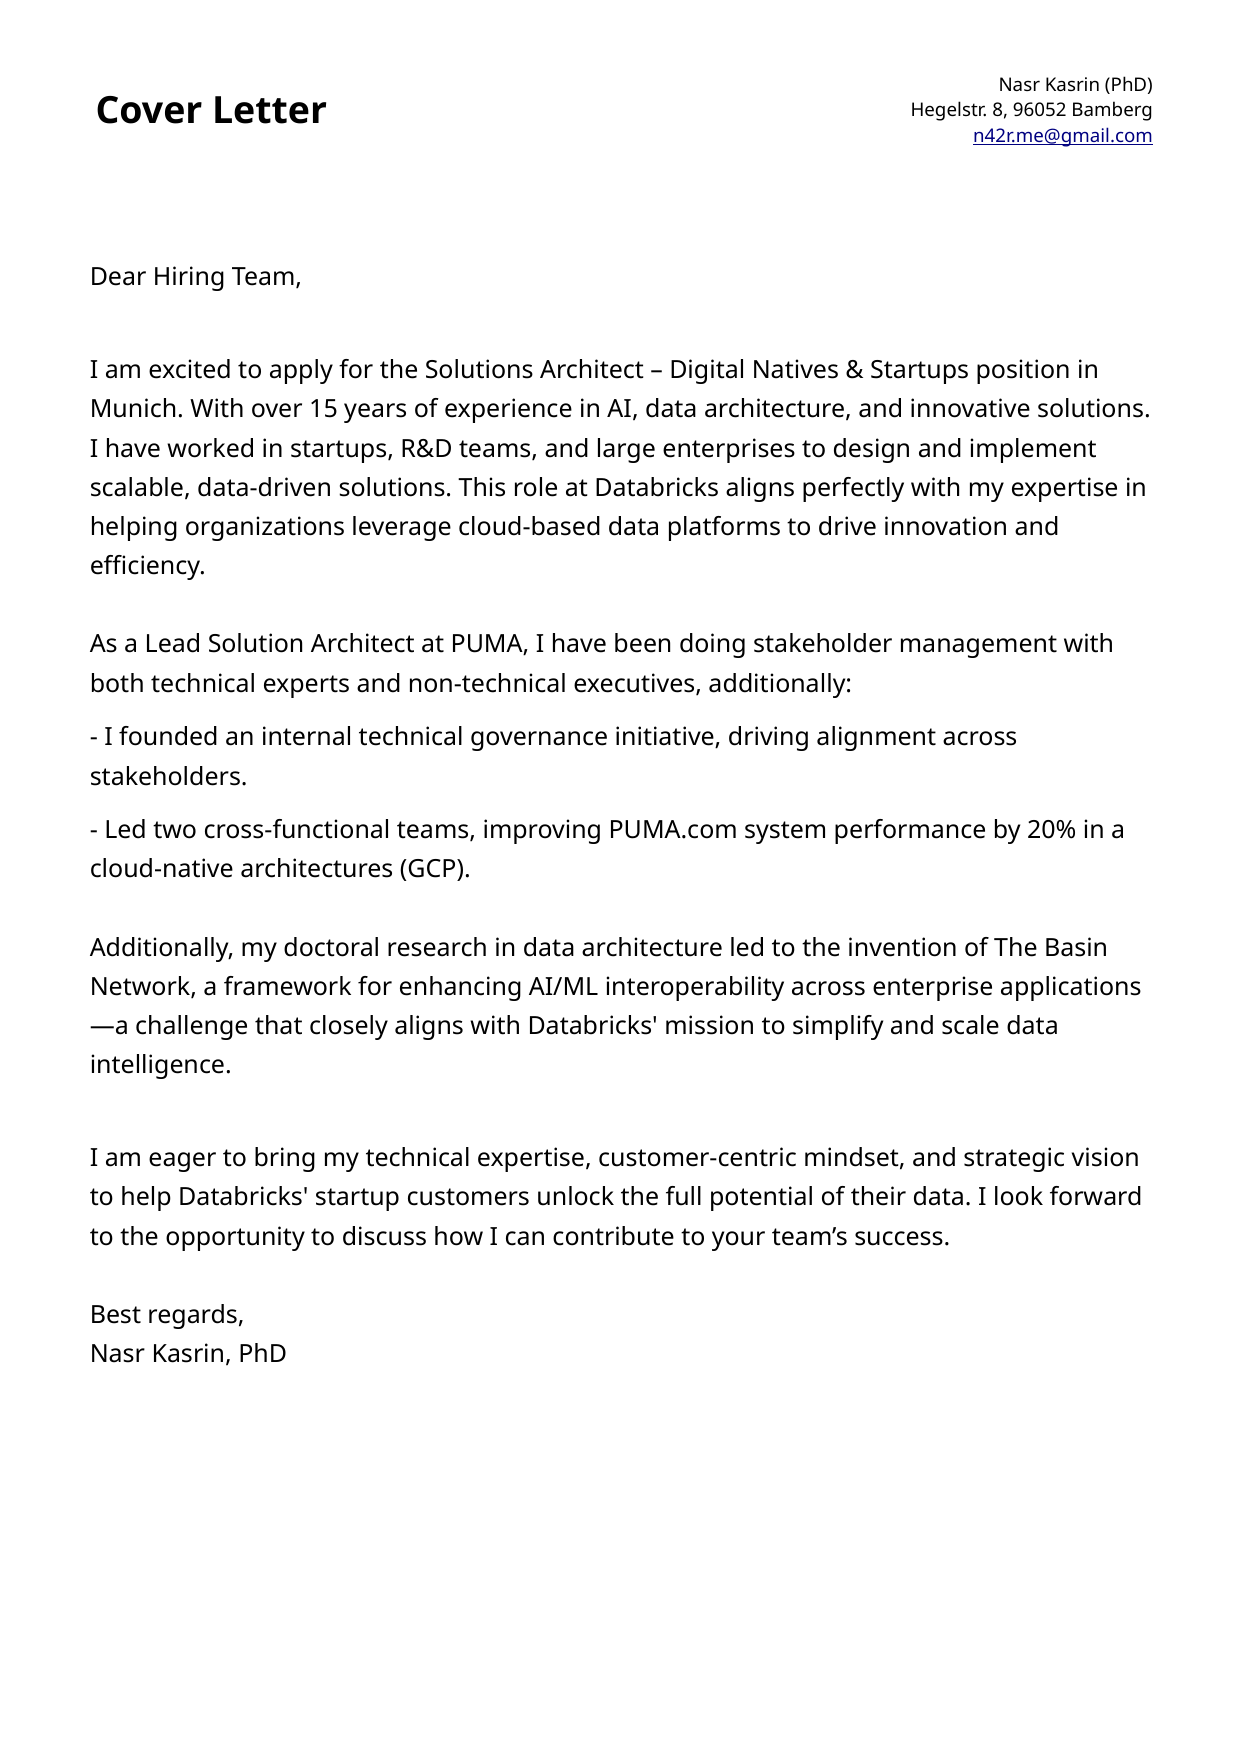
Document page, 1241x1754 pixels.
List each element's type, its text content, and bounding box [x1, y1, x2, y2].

text - I founded an internal technical governance initiative, driving alignment across stakeholders. [89, 719, 1158, 792]
text - Led two cross-functional teams, improving PUMA.com system performance by 20% in a cloud-native architectures (GCP). Additionally, my doctoral research in data architecture led to the invention of The Basin Network, a framework for enhancing AI/ML interoperability across enterprise applications—a challenge that closely aligns with Databricks' mission to simplify and scale data intelligence. [89, 812, 1158, 1081]
text Dear Hiring Team, [89, 259, 1158, 293]
text I am eager to bring my technical expertise, customer-centric mindset, and strategic vision to help Databricks' startup customers unlock the full potential of their data. I look forward to the opportunity to discuss how I can contribute to your team’s success. Best regards, Nasr Kasrin, PhD [89, 1101, 1158, 1487]
text I am excited to apply for the Solutions Architect – Digital Natives & Startups position in Munich. With over 15 years of experience in AI, data architecture, and innovative solutions. I have worked in startups, R&D teams, and large enterprises to design and implement scalable, data-driven solutions. This role at Databricks aligns perfectly with my expertise in helping organizations leverage cloud-based data platforms to drive innovation and efficiency. As a Lead Solution Architect at PUMA, I have been doing stakeholder management with both technical experts and non-technical executives, additionally: [89, 313, 1158, 699]
